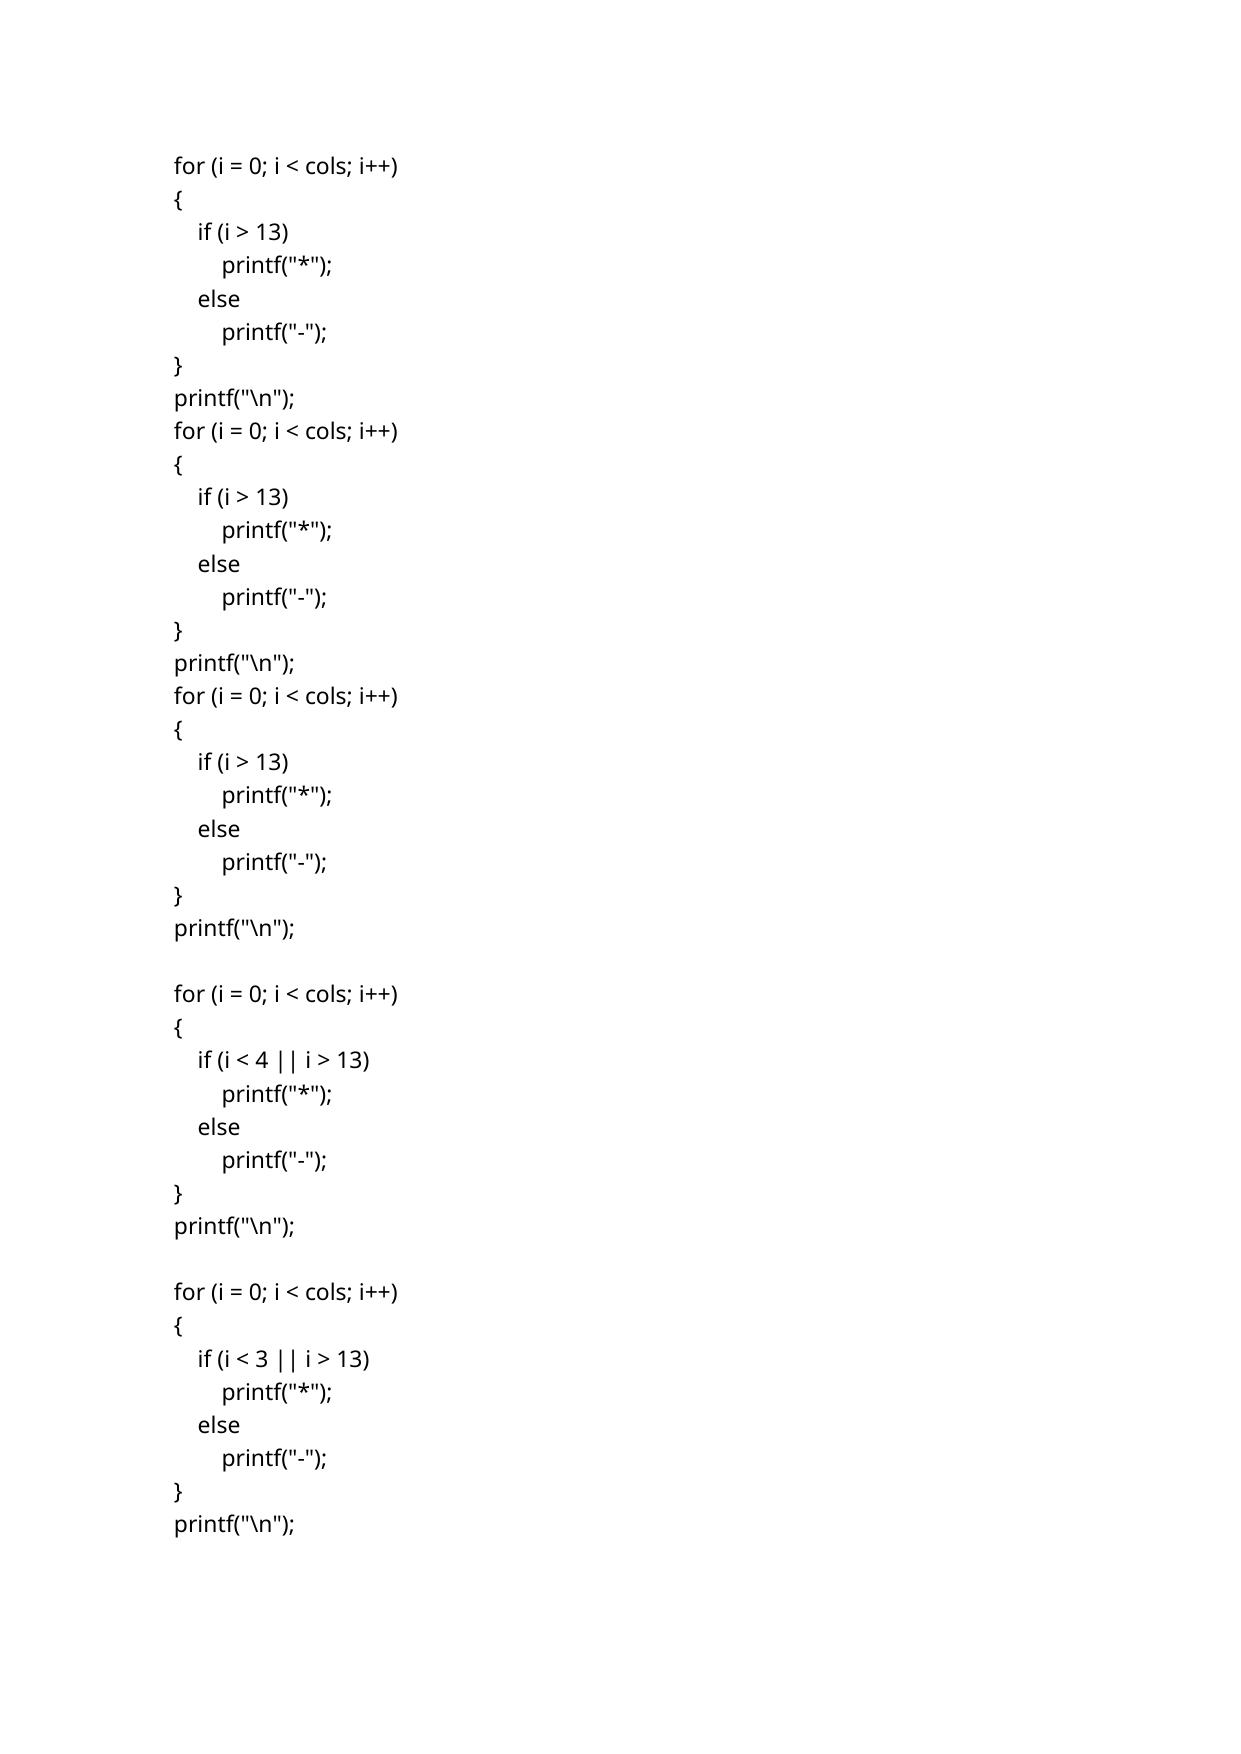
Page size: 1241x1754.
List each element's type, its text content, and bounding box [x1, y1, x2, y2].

text for (i = 0; i < cols; i++) { if (i > 13) printf("*"); else printf("-"); } printf("\n"); for (i = 0; i < cols; i++) { if (i > 13) printf("*"); else printf("-"); } printf("\n"); for (i = 0; i < cols; i++) { if (i > 13) printf("*"); else printf("-"); } printf("\n"); for (i = 0; i < cols; i++) { if (i < 4 || i > 13) printf("*"); else printf("-"); } printf("\n"); for (i = 0; i < cols; i++) { if (i < 3 || i > 13) printf("*"); else printf("-"); } printf("\n"); [150, 150, 1090, 1572]
